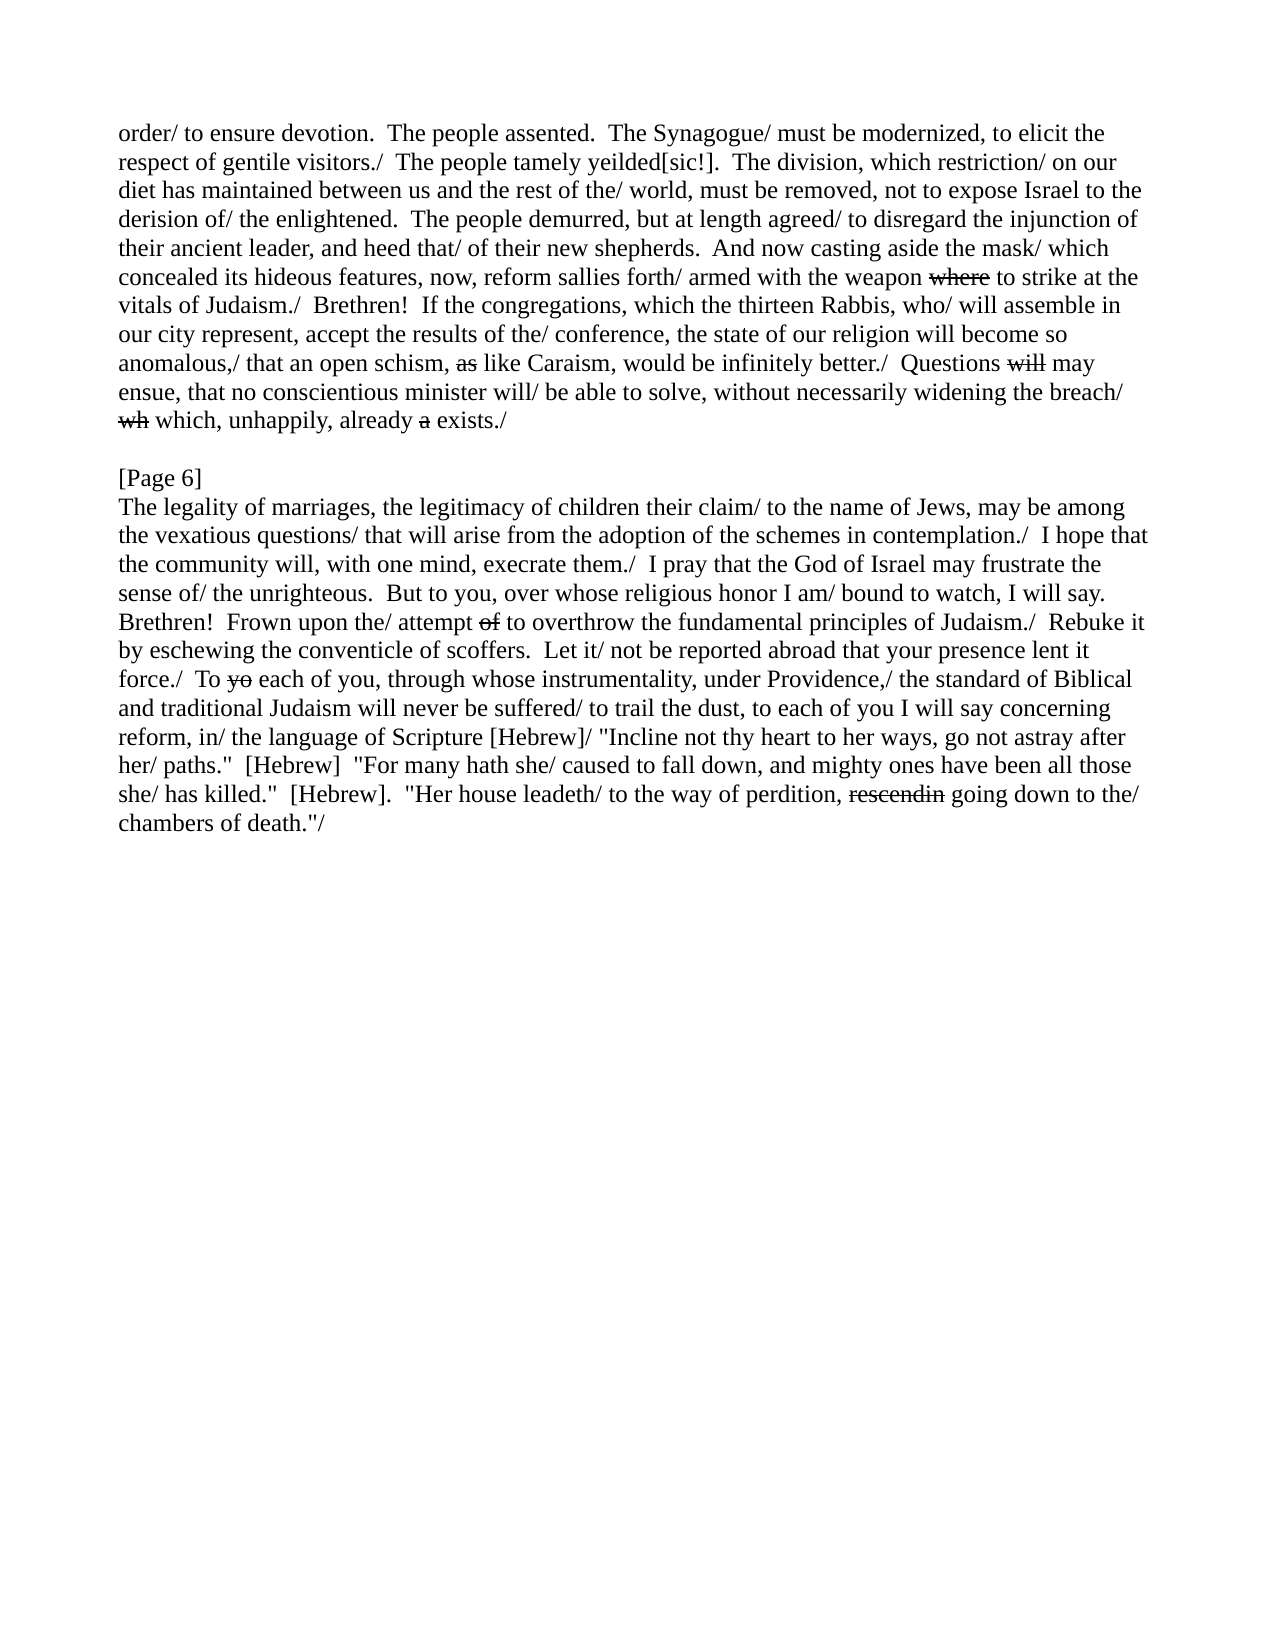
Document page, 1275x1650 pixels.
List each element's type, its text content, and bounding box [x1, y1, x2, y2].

text The legality of marriages, the legitimacy of children their claim/ to the name of Jews, may be among the vexatious questions/ that will arise from the adoption of the schemes in contemplation./ I hope that the community will, with one mind, execrate them./ I pray that the God of Israel may frustrate the sense of/ the unrighteous. But to you, over whose religious honor I am/ bound to watch, I will say. Brethren! Frown upon the/ attempt of to overthrow the fundamental principles of Judaism./ Rebuke it by eschewing the conventicle of scoffers. Let it/ not be reported abroad that your presence lent it force./ To yo each of you, through whose instrumentality, under Providence,/ the standard of Biblical and traditional Judaism will never be suffered/ to trail the dust, to each of you I will say concerning reform, in/ the language of Scripture [Hebrew]/ "Incline not thy heart to her ways, go not astray after her/ paths." [Hebrew] "For many hath she/ caused to fall down, and mighty ones have been all those she/ has killed." [Hebrew]. "Her house leadeth/ to the way of perdition, rescendin going down to the/ chambers of death."/ [118, 492, 1157, 837]
text [Page 6] [118, 463, 1157, 492]
text order/ to ensure devotion. The people assented. The Synagogue/ must be modernized, to elicit the respect of gentile visitors./ The people tamely yeilded[sic!]. The division, which restriction/ on our diet has maintained between us and the rest of the/ world, must be removed, not to expose Israel to the derision of/ the enlightened. The people demurred, but at length agreed/ to disregard the injunction of their ancient leader, and heed that/ of their new shepherds. And now casting aside the mask/ which concealed its hideous features, now, reform sallies forth/ armed with the weapon where to strike at the vitals of Judaism./ Brethren! If the congregations, which the thirteen Rabbis, who/ will assemble in our city represent, accept the results of the/ conference, the state of our religion will become so anomalous,/ that an open schism, as like Caraism, would be infinitely better./ Questions will may ensue, that no conscientious minister will/ be able to solve, without necessarily widening the breach/ wh which, unhappily, already a exists./ [118, 118, 1157, 434]
